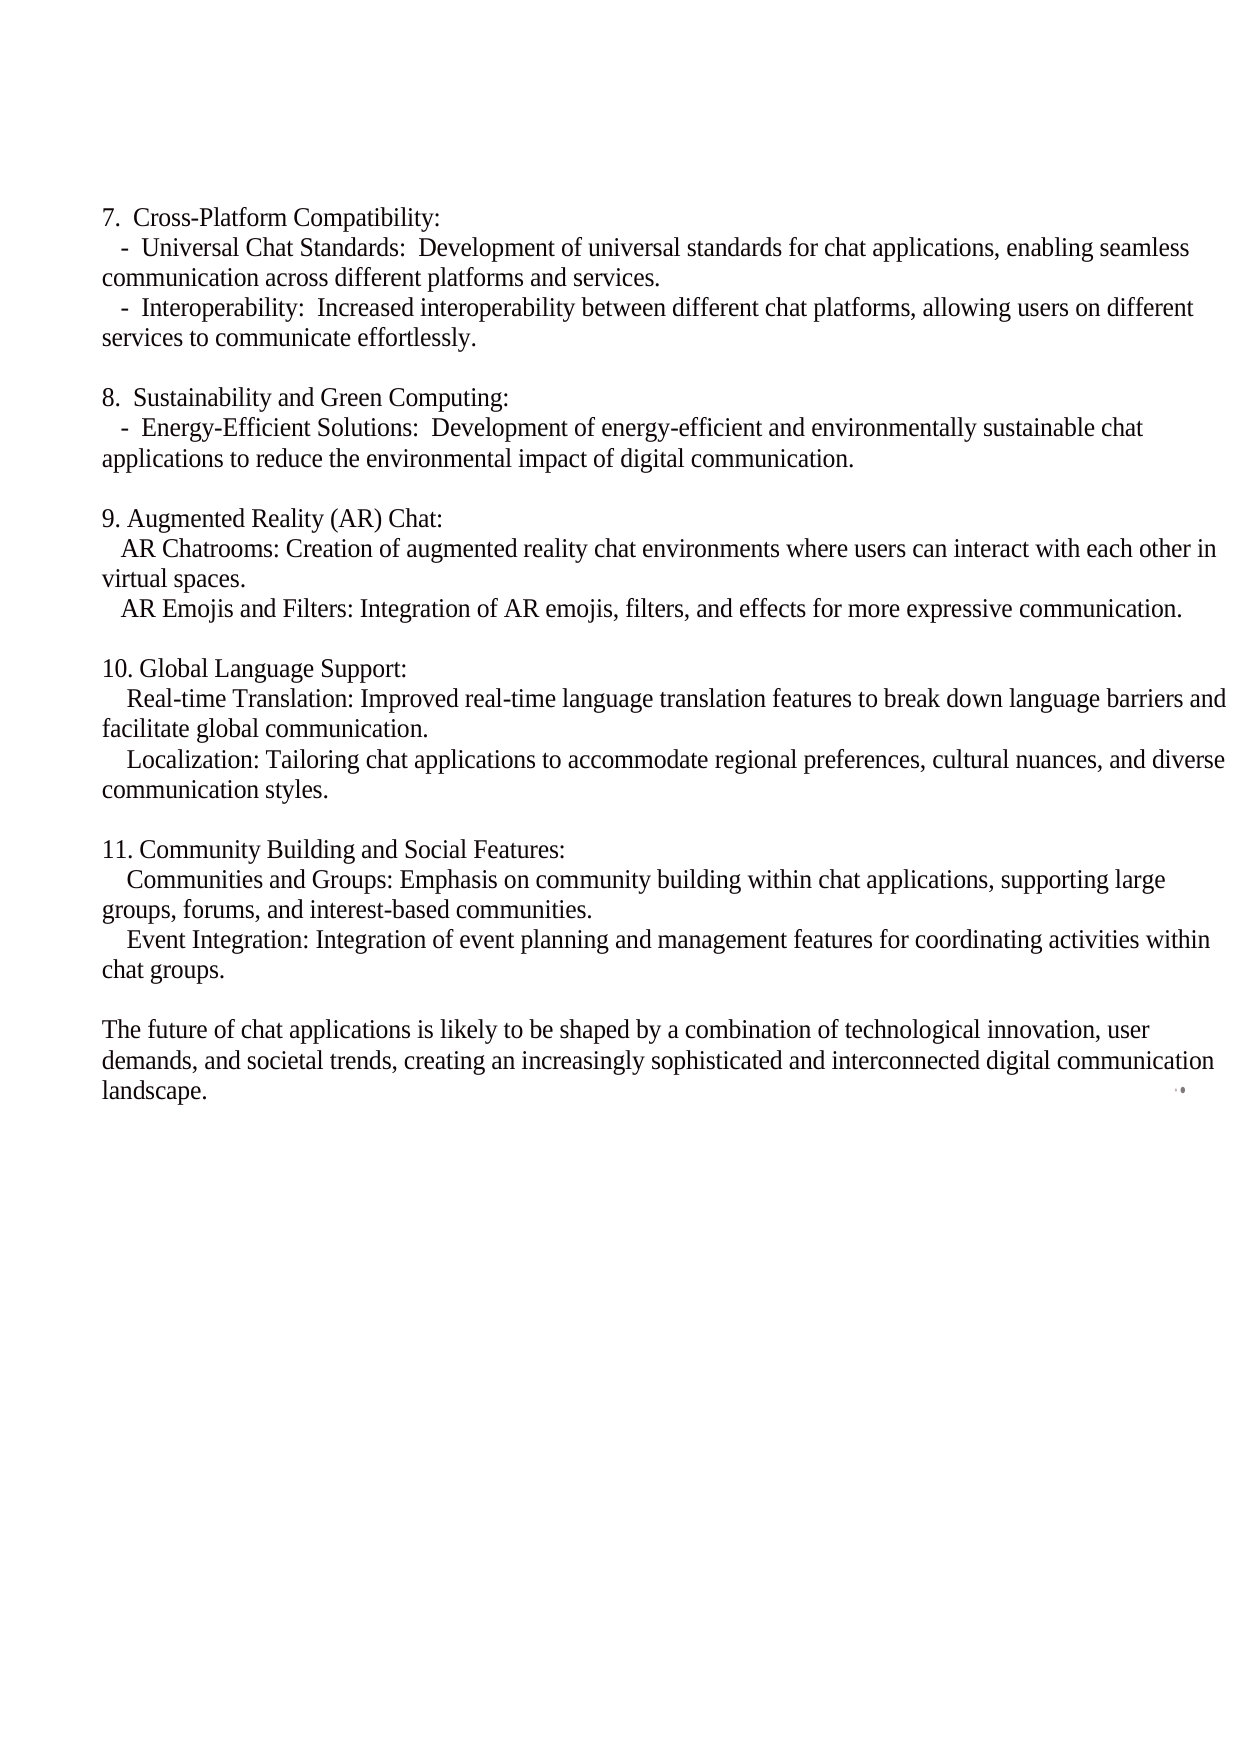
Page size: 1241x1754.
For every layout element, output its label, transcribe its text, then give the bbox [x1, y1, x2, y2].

text 9. Augmented Reality (AR) Chat: [102, 503, 1240, 533]
text AR Emojis and Filters: Integration of AR emojis, filters, and effects for more expressive communication. [102, 593, 1240, 623]
text Real-time Translation: Improved real-time language translation features to break down language barriers and facilitate global communication. [102, 684, 1240, 744]
text - Universal Chat Standards: Development of universal standards for chat applications, enabling seamless communication across different platforms and services. [102, 232, 1240, 292]
text 11. Community Building and Social Features: [102, 834, 1240, 864]
text AR Chatrooms: Creation of augmented reality chat environments where users can interact with each other in virtual spaces. [102, 533, 1240, 593]
text Event Integration: Integration of event planning and management features for coordinating activities within chat groups. [102, 924, 1240, 985]
text Localization: Tailoring chat applications to accommodate regional preferences, cultural nuances, and diverse communication styles. [102, 744, 1240, 804]
text 8. Sustainability and Green Computing: [102, 383, 1240, 413]
text 10. Global Language Support: [102, 654, 1240, 684]
text Communities and Groups: Emphasis on community building within chat applications, supporting large groups, forums, and interest-based communities. [102, 864, 1240, 924]
text The future of chat applications is likely to be shaped by a combination of technological innovation, user demands, and societal trends, creating an increasingly sophisticated and interconnected digital communication landscape. ·• [102, 1015, 1240, 1105]
text - Interoperability: Increased interoperability between different chat platforms, allowing users on different services to communicate effortlessly. [102, 292, 1240, 353]
text - Energy-Efficient Solutions: Development of energy-efficient and environmentally sustainable chat applications to reduce the environmental impact of digital communication. [102, 413, 1240, 473]
text 7. Cross-Platform Compatibility: [102, 202, 1240, 232]
